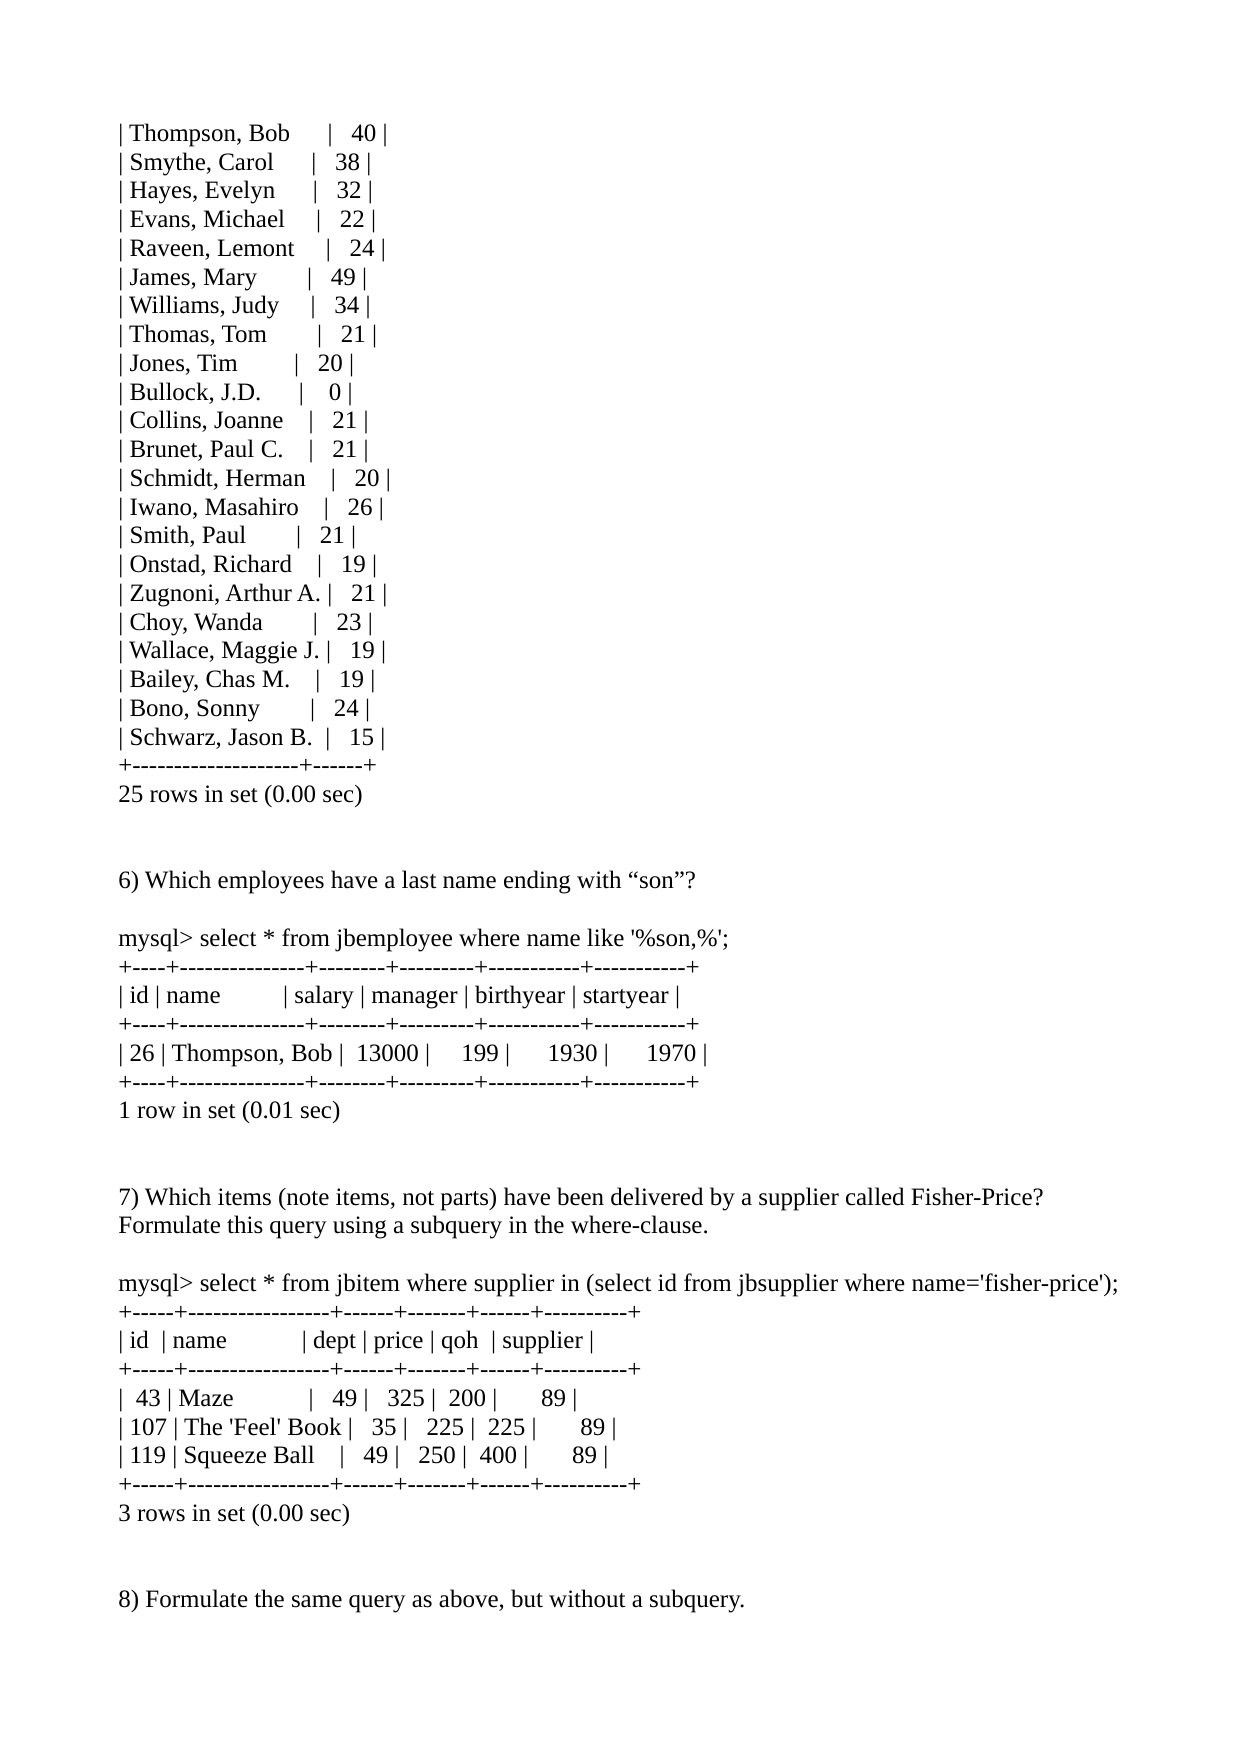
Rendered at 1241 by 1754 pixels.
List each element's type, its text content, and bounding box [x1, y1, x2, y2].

text | Bono, Sonny | 24 | [118, 693, 1122, 722]
text | Thomas, Tom | 21 | [118, 319, 1122, 348]
text | Zugnoni, Arthur A. | 21 | [118, 578, 1122, 607]
text | Hayes, Evelyn | 32 | [118, 176, 1122, 204]
text | 119 | Squeeze Ball | 49 | 250 | 400 | 89 | [118, 1441, 1122, 1469]
text | Brunet, Paul C. | 21 | [118, 434, 1122, 463]
text mysql> select * from jbitem where supplier in (select id from jbsupplier where name='fisher-price'); [118, 1268, 1122, 1297]
text 8) Formulate the same query as above, but without a subquery. [118, 1584, 1122, 1613]
text | Schwarz, Jason B. | 15 | [118, 722, 1122, 751]
text 7) Which items (note items, not parts) have been delivered by a supplier called Fisher-Price? Formulate this query using a subquery in the where-clause. [118, 1182, 1122, 1239]
text | Iwano, Masahiro | 26 | [118, 492, 1122, 521]
text | Schmidt, Herman | 20 | [118, 463, 1122, 492]
text +----+---------------+--------+---------+-----------+-----------+ [118, 952, 1122, 981]
text | id | name | dept | price | qoh | supplier | [118, 1326, 1122, 1354]
text | 107 | The 'Feel' Book | 35 | 225 | 225 | 89 | [118, 1412, 1122, 1441]
text | 43 | Maze | 49 | 325 | 200 | 89 | [118, 1383, 1122, 1412]
text | Jones, Tim | 20 | [118, 348, 1122, 377]
text | Bullock, J.D. | 0 | [118, 377, 1122, 406]
text | Choy, Wanda | 23 | [118, 607, 1122, 636]
text | Smythe, Carol | 38 | [118, 147, 1122, 176]
text 6) Which employees have a last name ending with “son”? [118, 866, 1122, 894]
text | Raveen, Lemont | 24 | [118, 233, 1122, 262]
text | 26 | Thompson, Bob | 13000 | 199 | 1930 | 1970 | [118, 1038, 1122, 1067]
text +----+---------------+--------+---------+-----------+-----------+ [118, 1009, 1122, 1038]
text | Williams, Judy | 34 | [118, 291, 1122, 319]
text +----+---------------+--------+---------+-----------+-----------+ [118, 1067, 1122, 1096]
text | James, Mary | 49 | [118, 262, 1122, 291]
text +-----+-----------------+------+-------+------+----------+ [118, 1469, 1122, 1498]
text 25 rows in set (0.00 sec) [118, 779, 1122, 808]
text +-----+-----------------+------+-------+------+----------+ [118, 1297, 1122, 1326]
text | Wallace, Maggie J. | 19 | [118, 636, 1122, 664]
text | id | name | salary | manager | birthyear | startyear | [118, 981, 1122, 1009]
text | Onstad, Richard | 19 | [118, 549, 1122, 578]
text 1 row in set (0.01 sec) [118, 1096, 1122, 1124]
text 3 rows in set (0.00 sec) [118, 1498, 1122, 1527]
text mysql> select * from jbemployee where name like '%son,%'; [118, 923, 1122, 952]
text | Thompson, Bob | 40 | [118, 118, 1122, 147]
text +--------------------+------+ [118, 751, 1122, 779]
text | Bailey, Chas M. | 19 | [118, 664, 1122, 693]
text | Evans, Michael | 22 | [118, 204, 1122, 233]
text | Smith, Paul | 21 | [118, 521, 1122, 549]
text +-----+-----------------+------+-------+------+----------+ [118, 1354, 1122, 1383]
text | Collins, Joanne | 21 | [118, 406, 1122, 434]
